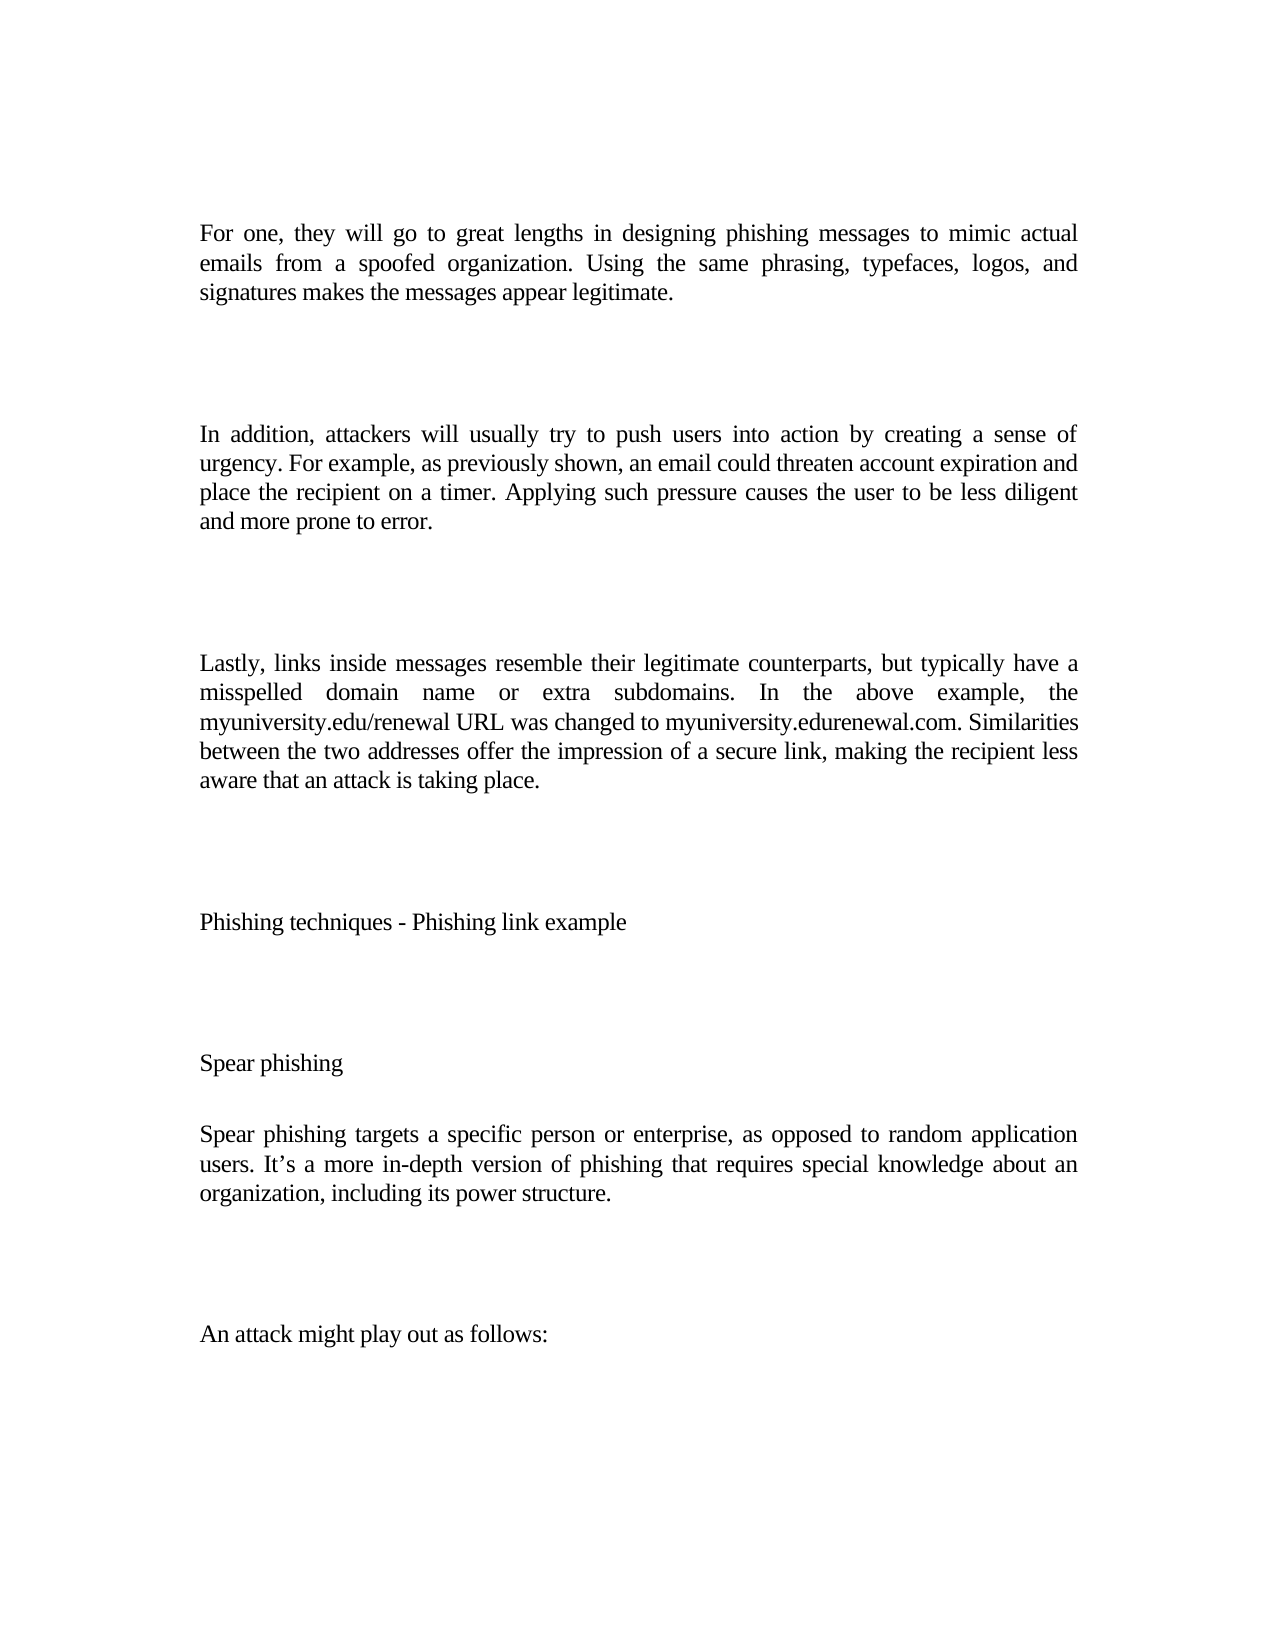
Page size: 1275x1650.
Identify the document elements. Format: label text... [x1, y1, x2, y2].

text An attack might play out as follows: [199, 1319, 1079, 1348]
text Spear phishing [199, 1048, 1079, 1077]
text Spear phishing targets a specific person or enterprise, as opposed to random application users. It’s a more in-depth version of phishing that requires special knowledge about an organization, including its power structure. [199, 1119, 1079, 1207]
text In addition, attackers will usually try to push users into action by creating a sense of urgency. For example, as previously shown, an email could threaten account expiration and place the recipient on a timer. Applying such pressure causes the user to be less diligent and more prone to error. [199, 419, 1079, 535]
text Phishing techniques - Phishing link example [199, 907, 1079, 936]
text Lastly, links inside messages resemble their legitimate counterparts, but typically have a misspelled domain name or extra subdomains. In the above example, the myuniversity.edu/renewal URL was changed to myuniversity.edurenewal.com. Similarities between the two addresses offer the impression of a secure link, making the recipient less aware that an attack is taking place. [199, 648, 1079, 794]
text For one, they will go to great lengths in designing phishing messages to mimic actual emails from a spoofed organization. Using the same phrasing, typefaces, logos, and signatures makes the messages appear legitimate. [199, 218, 1079, 306]
